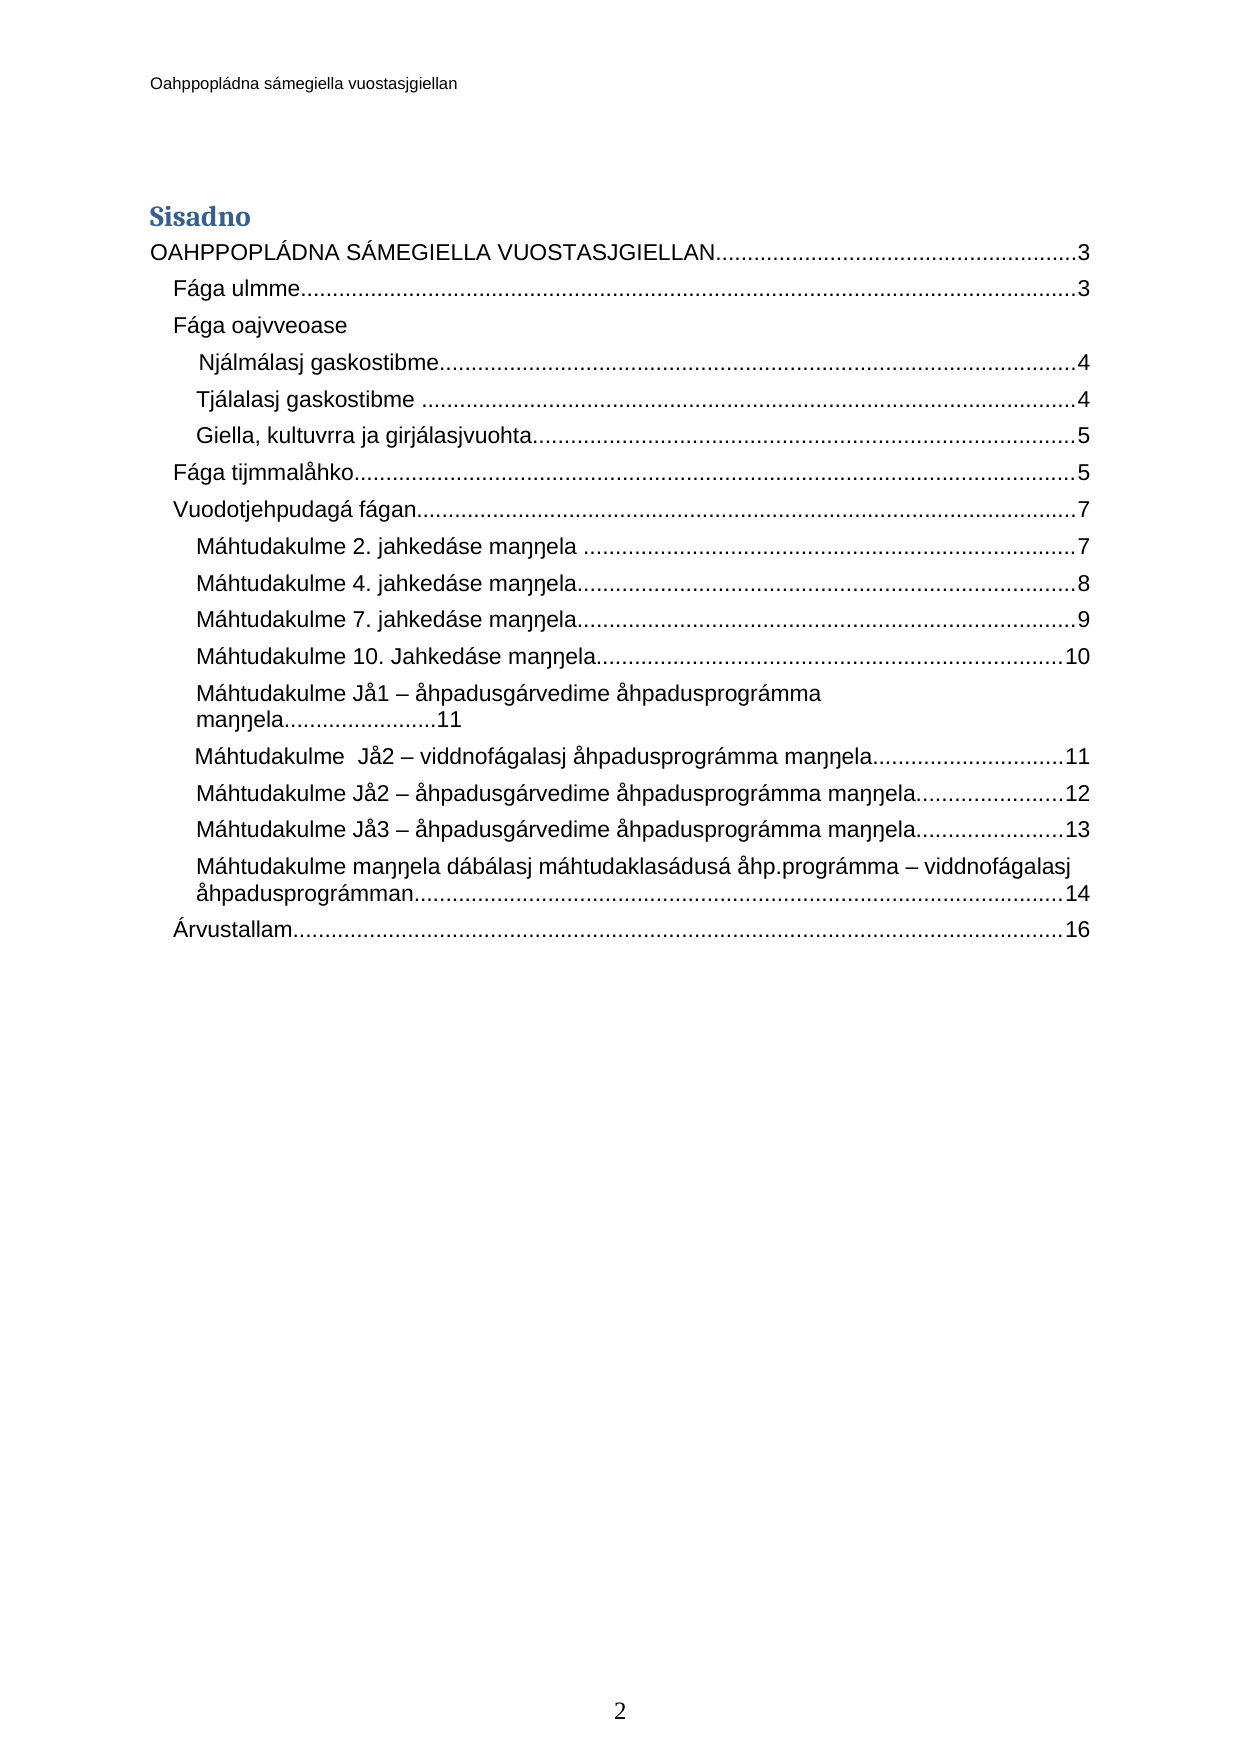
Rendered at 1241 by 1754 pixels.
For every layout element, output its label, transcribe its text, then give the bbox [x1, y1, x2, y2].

text Máhtudakulme Jå2 – viddnofágalasj åhpadusprográmma maŋŋela 11 [150, 743, 1090, 769]
text Fága tijmmalåhko 5 [173, 459, 1090, 486]
text Njálmálasj gaskostibme 4 [173, 349, 1090, 375]
text OAHPPOPLÁDNA SÁMEGIELLA VUOSTASJGIELLAN 3 [150, 238, 1090, 265]
text Vuodotjehpudagá fágan 7 [173, 496, 1090, 522]
text Máhtudakulme Jå3 – åhpadusgárvedime åhpadusprográmma maŋŋela 13 [196, 816, 1090, 843]
text Máhtudakulme 10. Jahkedáse maŋŋela 10 [196, 643, 1090, 669]
text Máhtudakulme 2. jahkedáse maŋŋela 7 [196, 533, 1090, 559]
text Máhtudakulme Jå1 – åhpadusgárvedime åhpadusprográmma maŋŋela........................11 [196, 680, 1090, 732]
text Máhtudakulme 4. jahkedáse maŋŋela 8 [196, 569, 1090, 596]
text Giella, kultuvrra ja girjálasjvuohta 5 [196, 422, 1090, 449]
subtitle Sisadno [150, 200, 1090, 233]
text Máhtudakulme maŋŋela dábálasj máhtudaklasádusá åhp.prográmma – viddnofágalasj åhpadusprográmman 14 [196, 853, 1090, 906]
text Máhtudakulme Jå2 – åhpadusgárvedime åhpadusprográmma maŋŋela 12 [196, 780, 1090, 806]
text Fága oajvveoase [173, 312, 1090, 338]
text Fága ulmme 3 [173, 275, 1090, 302]
text Árvustallam 16 [173, 916, 1090, 943]
text Tjálalasj gaskostibme 4 [196, 386, 1090, 412]
text Máhtudakulme 7. jahkedáse maŋŋela 9 [196, 606, 1090, 633]
